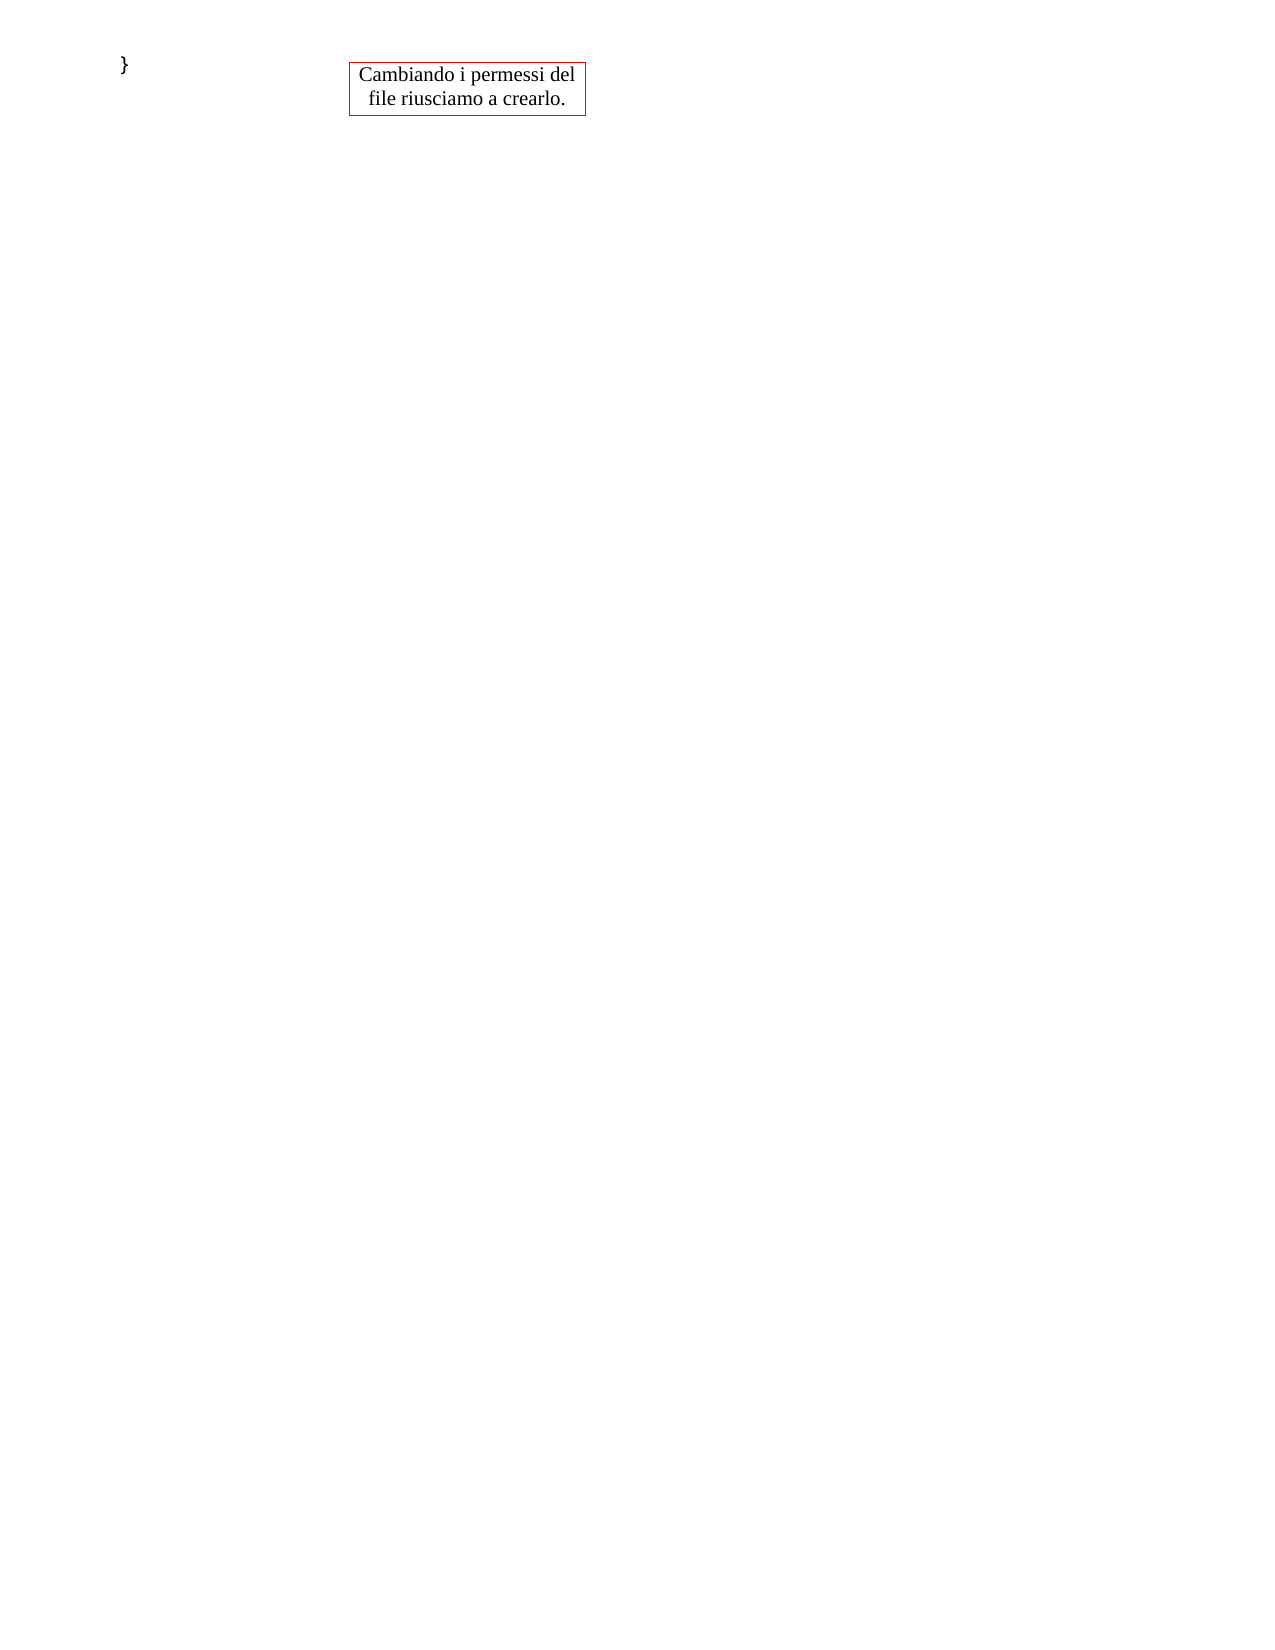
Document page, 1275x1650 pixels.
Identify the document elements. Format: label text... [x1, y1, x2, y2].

text } [118, 49, 1157, 78]
